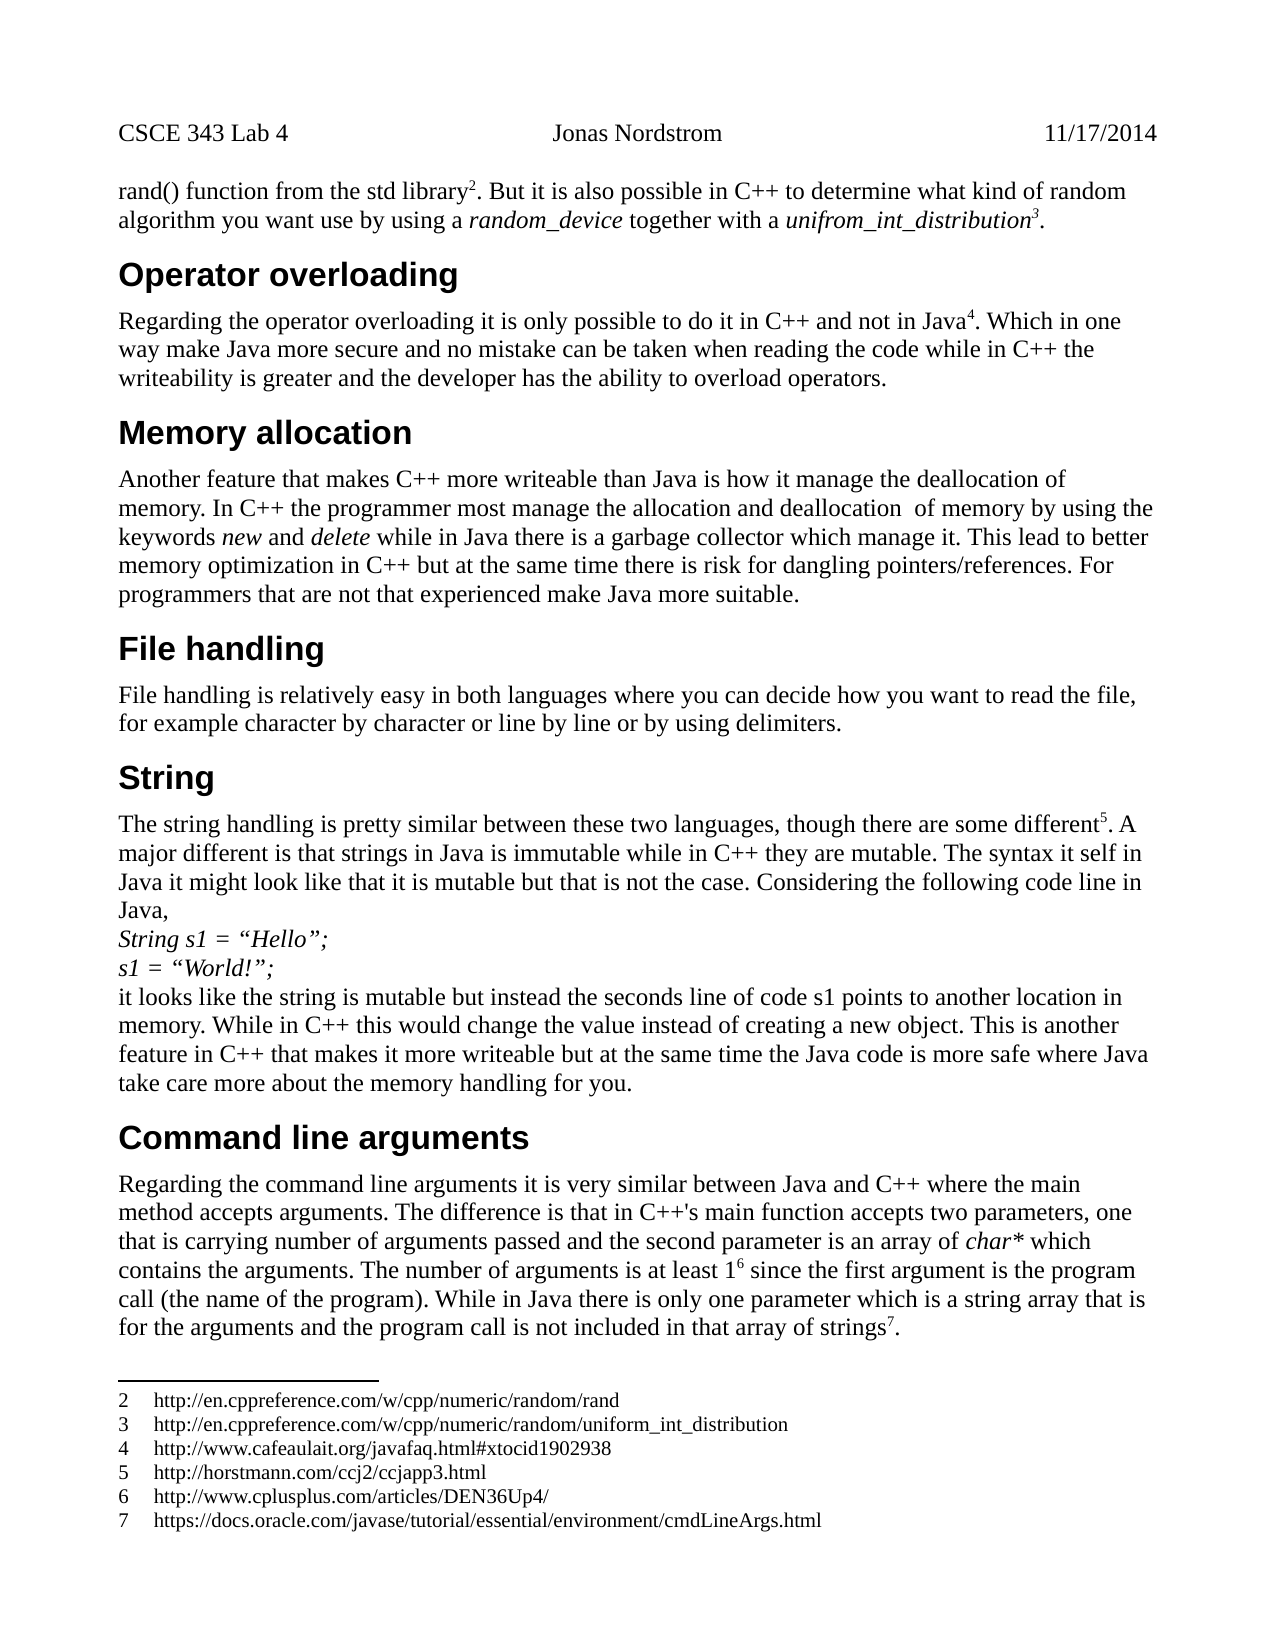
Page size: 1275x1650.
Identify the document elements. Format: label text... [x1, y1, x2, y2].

subtitle String [118, 758, 1157, 797]
text File handling is relatively easy in both languages where you can decide how you want to read the file, for example character by character or line by line or by using delimiters. [118, 680, 1157, 737]
text String s1 = “Hello”; [118, 924, 1157, 953]
text Regarding the command line arguments it is very similar between Java and C++ where the main method accepts arguments. The difference is that in C++'s main function accepts two parameters, one that is carrying number of arguments passed and the second parameter is an array of char* which contains the arguments. The number of arguments is at least 1 since the first argument is the program call (the name of the program). While in Java there is only one parameter which is a string array that is for the arguments and the program call is not included in that array of strings. [118, 1169, 1157, 1341]
text s1 = “World!”; [118, 953, 1157, 982]
text http://www.cplusplus.com/articles/DEN36Up4/ [118, 1484, 1157, 1508]
text http://en.cppreference.com/w/cpp/numeric/random/uniform_int_distribution [118, 1412, 1157, 1436]
text http://www.cafeaulait.org/javafaq.html#xtocid1902938 [118, 1436, 1157, 1460]
text Regarding the operator overloading it is only possible to do it in C++ and not in Java. Which in one way make Java more secure and no mistake can be taken when reading the code while in C++ the writeability is greater and the developer has the ability to overload operators. [118, 306, 1157, 392]
text http://en.cppreference.com/w/cpp/numeric/random/rand [118, 1387, 1157, 1412]
text rand() function from the std library. But it is also possible in C++ to determine what kind of random algorithm you want use by using a random_device together with a unifrom_int_distribution. [118, 176, 1157, 234]
text it looks like the string is mutable but instead the seconds line of code s1 points to another location in memory. While in C++ this would change the value instead of creating a new object. This is another feature in C++ that makes it more writeable but at the same time the Java code is more safe where Java take care more about the memory handling for you. [118, 982, 1157, 1097]
text Another feature that makes C++ more writeable than Java is how it manage the deallocation of memory. In C++ the programmer most manage the allocation and deallocation of memory by using the keywords new and delete while in Java there is a garbage collector which manage it. This lead to better memory optimization in C++ but at the same time there is risk for dangling pointers/references. For programmers that are not that experienced make Java more suitable. [118, 464, 1157, 608]
text https://docs.oracle.com/javase/tutorial/essential/environment/cmdLineArgs.html [118, 1508, 1157, 1532]
subtitle Command line arguments [118, 1118, 1157, 1156]
subtitle File handling [118, 629, 1157, 667]
text http://horstmann.com/ccj2/ccjapp3.html [118, 1460, 1157, 1484]
subtitle Operator overloading [118, 255, 1157, 293]
text The string handling is pretty similar between these two languages, though there are some different. A major different is that strings in Java is immutable while in C++ they are mutable. The syntax it self in Java it might look like that it is mutable but that is not the case. Considering the following code line in Java, [118, 809, 1157, 924]
subtitle Memory allocation [118, 413, 1157, 452]
